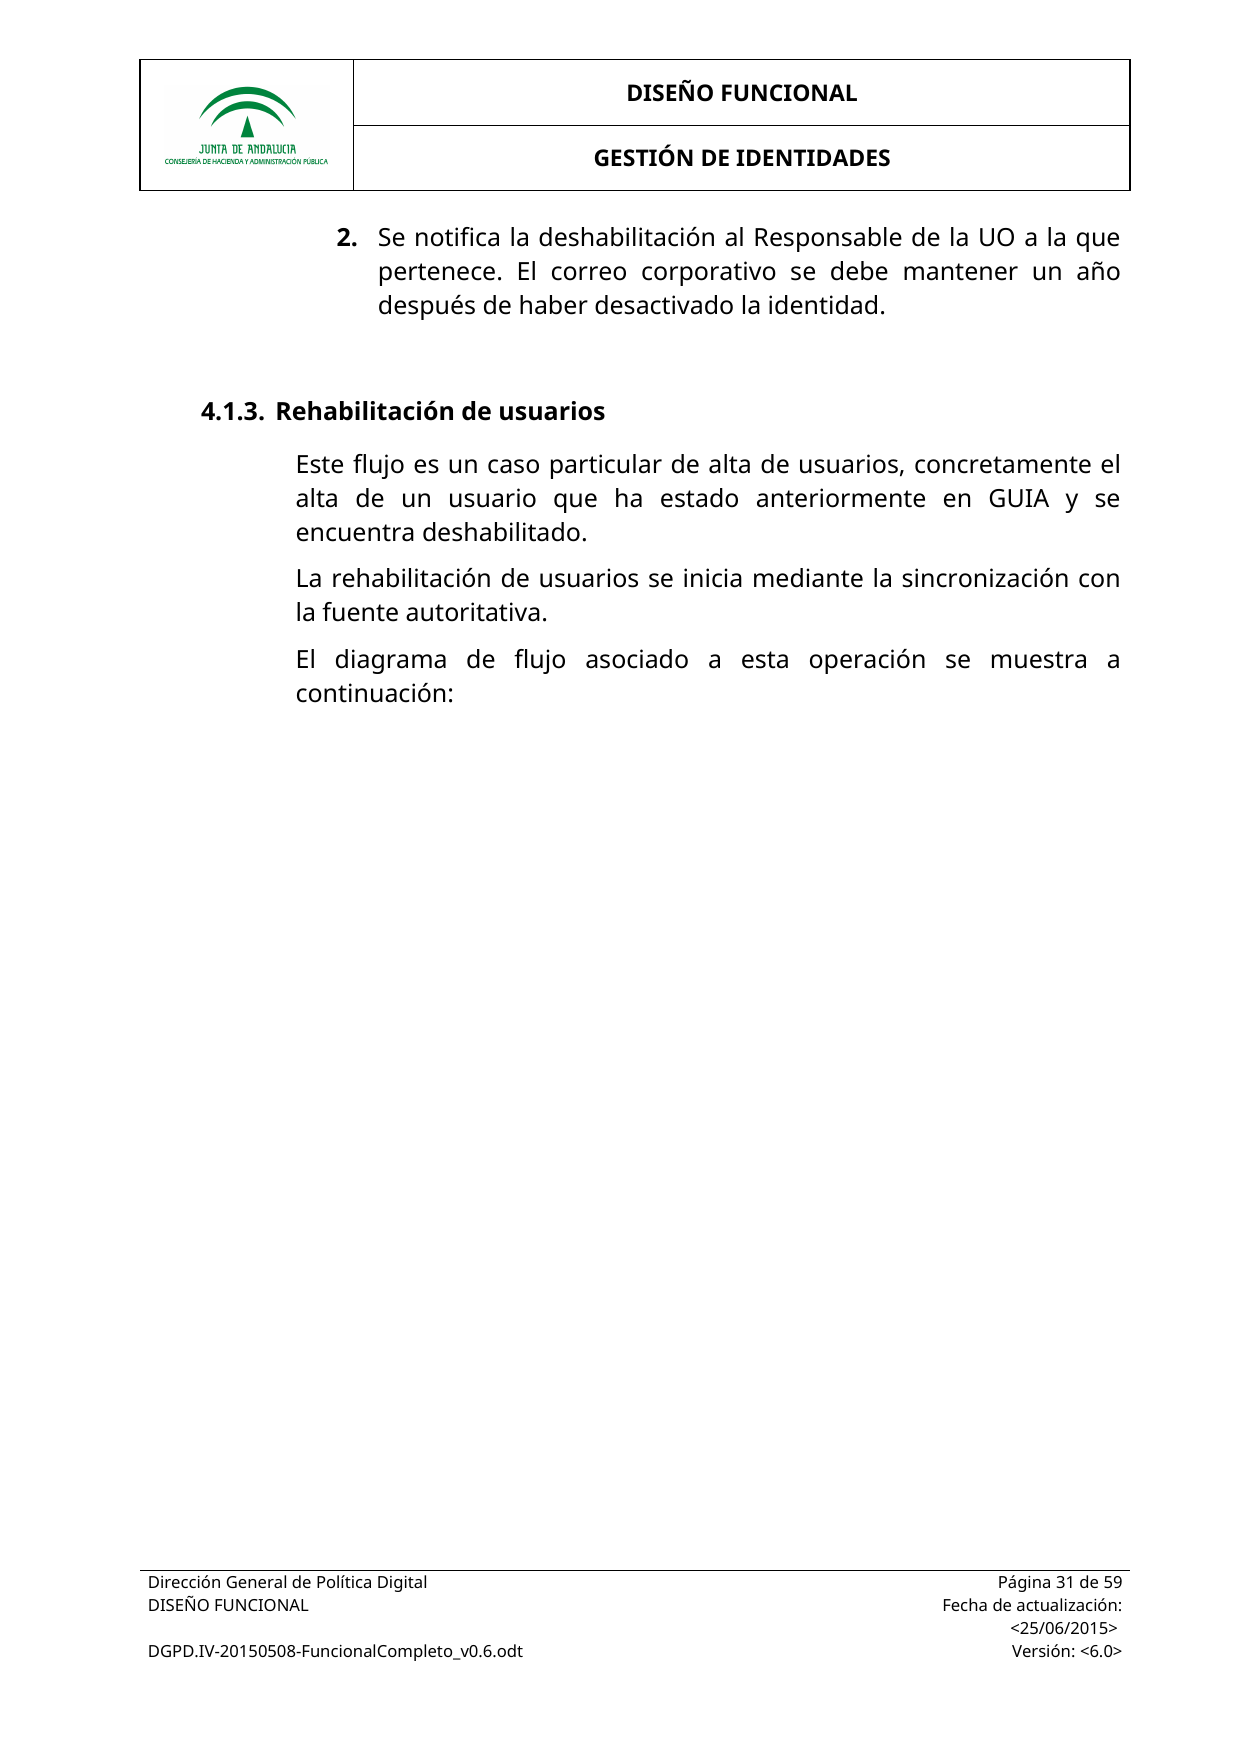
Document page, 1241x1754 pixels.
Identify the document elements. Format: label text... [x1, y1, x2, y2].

text Este flujo es un caso particular de alta de usuarios, concretamente el alta de un usuario que ha estado anteriormente en GUIA y se encuentra deshabilitado. [295, 446, 1122, 548]
subtitle Rehabilitación de usuarios [201, 393, 1122, 428]
text El diagrama de flujo asociado a esta operación se muestra a continuación: [295, 642, 1122, 710]
list Se notifica la deshabilitación al Responsable de la UO a la que pertenece. El correo corporativo se debe mantener un año después de haber desactivado la identidad. [336, 220, 1122, 322]
picture [164, 85, 330, 165]
text La rehabilitación de usuarios se inicia mediante la sincronización con la fuente autoritativa. [295, 561, 1122, 629]
